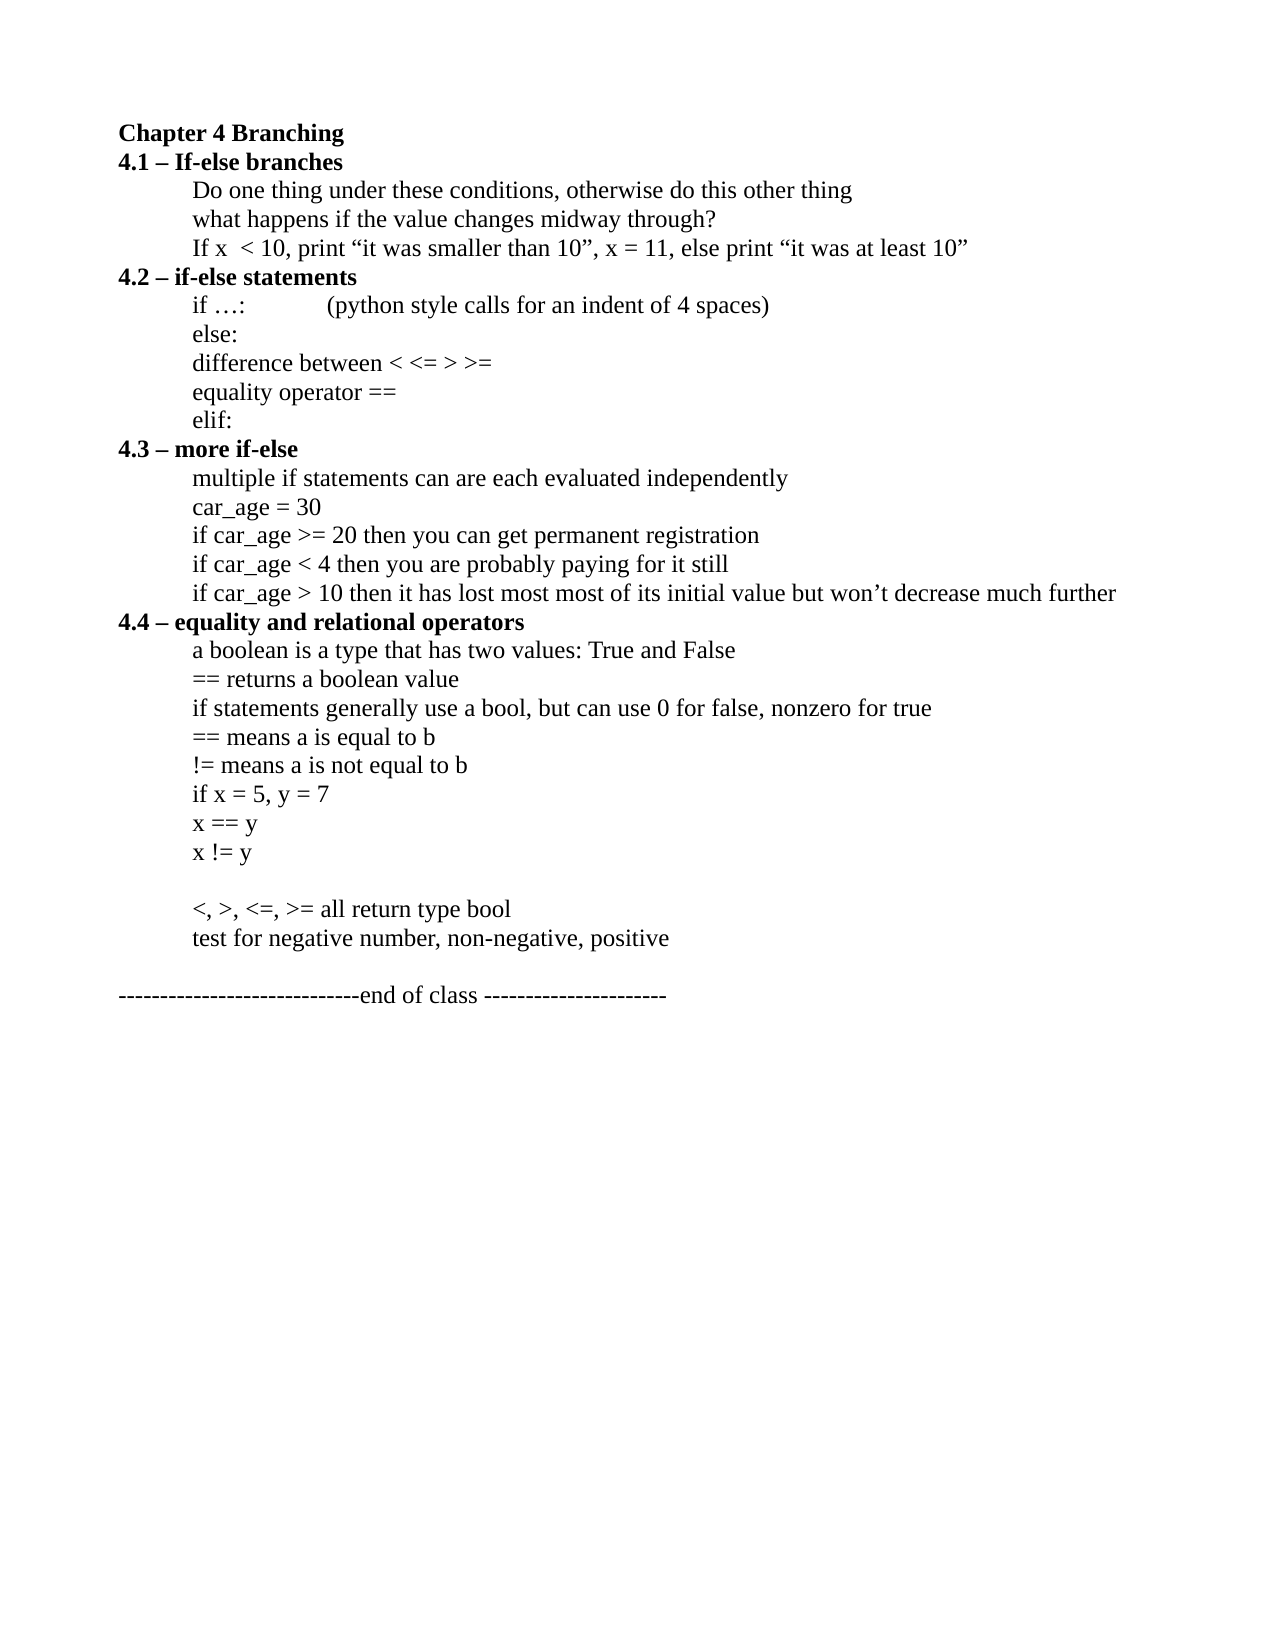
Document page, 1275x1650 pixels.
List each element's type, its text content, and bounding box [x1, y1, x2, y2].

text Chapter 4 Branching [118, 118, 1157, 147]
text if car_age < 4 then you are probably paying for it still [118, 549, 1157, 578]
text != means a is not equal to b [118, 751, 1157, 779]
text Do one thing under these conditions, otherwise do this other thing [118, 176, 1157, 204]
text 4.2 – if-else statements [118, 262, 1157, 291]
text 4.1 – If-else branches [118, 147, 1157, 176]
text 4.4 – equality and relational operators [118, 607, 1157, 636]
text car_age = 30 [118, 492, 1157, 521]
text test for negative number, non-negative, positive [118, 923, 1157, 952]
text x == y [118, 808, 1157, 837]
text 4.3 – more if-else [118, 434, 1157, 463]
text -----------------------------end of class ---------------------- [118, 981, 1157, 1009]
text if car_age > 10 then it has lost most most of its initial value but won’t decrease much further [118, 578, 1157, 607]
text if …: (python style calls for an indent of 4 spaces) [118, 291, 1157, 319]
text else: [118, 319, 1157, 348]
text == returns a boolean value [118, 664, 1157, 693]
text x != y [118, 837, 1157, 866]
text multiple if statements can are each evaluated independently [118, 463, 1157, 492]
text If x < 10, print “it was smaller than 10”, x = 11, else print “it was at least 10” [118, 233, 1157, 262]
text what happens if the value changes midway through? [118, 204, 1157, 233]
text if x = 5, y = 7 [118, 779, 1157, 808]
text elif: [118, 406, 1157, 434]
text if car_age >= 20 then you can get permanent registration [118, 521, 1157, 549]
text if statements generally use a bool, but can use 0 for false, nonzero for true [118, 693, 1157, 722]
text a boolean is a type that has two values: True and False [118, 636, 1157, 664]
text difference between < <= > >= [118, 348, 1157, 377]
text equality operator == [118, 377, 1157, 406]
text <, >, <=, >= all return type bool [118, 894, 1157, 923]
text == means a is equal to b [118, 722, 1157, 751]
